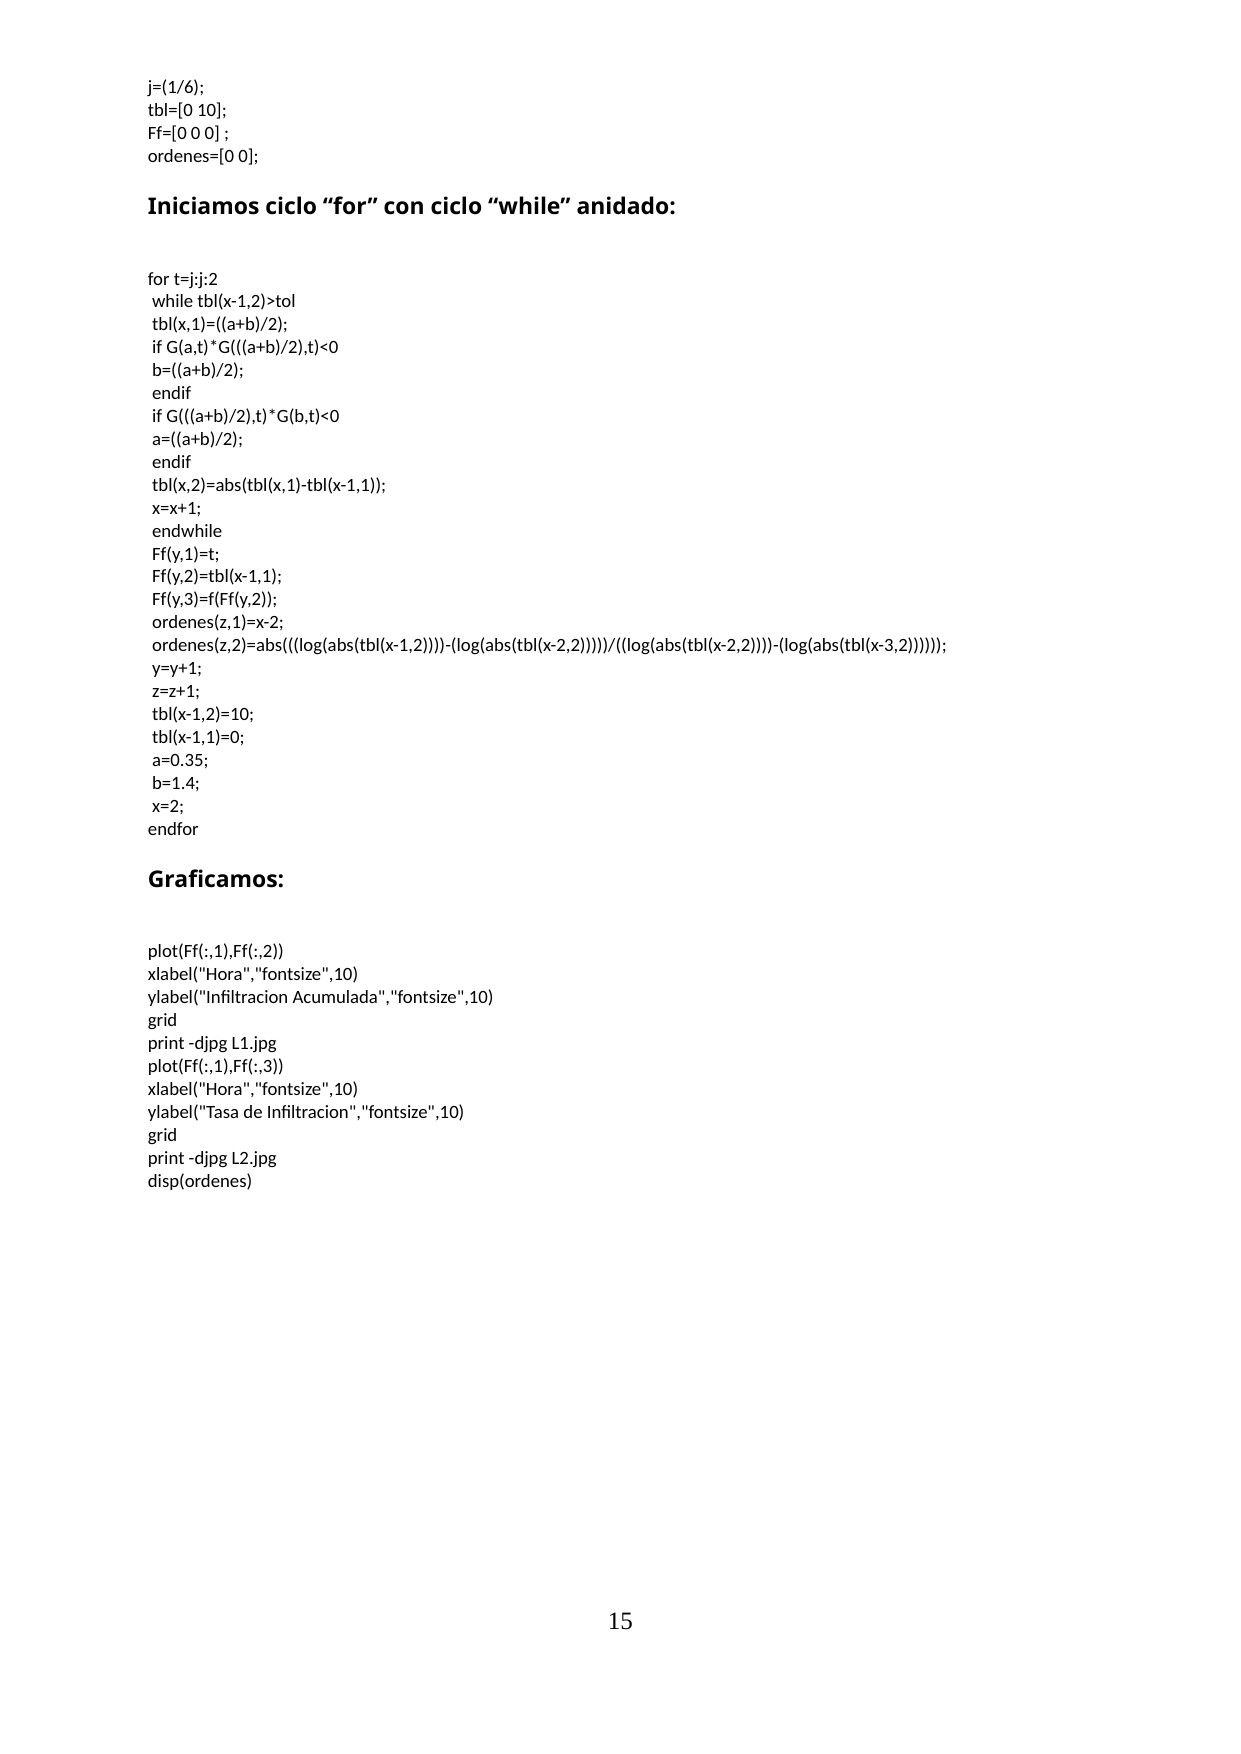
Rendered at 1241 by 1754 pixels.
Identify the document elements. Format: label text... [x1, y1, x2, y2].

text ordenes(z,2)=abs(((log(abs(tbl(x-1,2))))-(log(abs(tbl(x-2,2)))))/((log(abs(tbl(x-2,2))))-(log(abs(tbl(x-3,2)))))); [148, 633, 1092, 656]
text tbl(x,1)=((a+b)/2); [148, 312, 1092, 335]
text Iniciamos ciclo “for” con ciclo “while” anidado: [148, 189, 1092, 221]
text tbl(x,2)=abs(tbl(x,1)-tbl(x-1,1)); [148, 473, 1092, 496]
text j=(1/6); [148, 75, 1092, 98]
text plot(Ff(:,1),Ff(:,3)) [148, 1054, 1092, 1077]
text Ff(y,1)=t; [148, 542, 1092, 564]
text print -djpg L1.jpg [148, 1031, 1092, 1054]
text ordenes(z,1)=x-2; [148, 610, 1092, 633]
text grid [148, 1123, 1092, 1146]
text endif [148, 450, 1092, 473]
text b=((a+b)/2); [148, 358, 1092, 381]
text plot(Ff(:,1),Ff(:,2)) [148, 939, 1092, 962]
text tbl(x-1,2)=10; [148, 702, 1092, 725]
text disp(ordenes) [148, 1169, 1092, 1192]
text while tbl(x-1,2)>tol [148, 289, 1092, 312]
text endif [148, 381, 1092, 404]
text Ff(y,3)=f(Ff(y,2)); [148, 587, 1092, 610]
text z=z+1; [148, 679, 1092, 702]
text y=y+1; [148, 656, 1092, 679]
text a=((a+b)/2); [148, 427, 1092, 450]
text endfor [148, 817, 1092, 839]
text Ff(y,2)=tbl(x-1,1); [148, 564, 1092, 587]
text for t=j:j:2 [148, 267, 1092, 289]
text if G(a,t)*G(((a+b)/2),t)<0 [148, 335, 1092, 358]
text ylabel("Tasa de Infiltracion","fontsize",10) [148, 1100, 1092, 1123]
text xlabel("Hora","fontsize",10) [148, 962, 1092, 985]
text b=1.4; [148, 771, 1092, 794]
text print -djpg L2.jpg [148, 1146, 1092, 1169]
text tbl=[0 10]; [148, 98, 1092, 121]
text tbl(x-1,1)=0; [148, 725, 1092, 748]
text ylabel("Infiltracion Acumulada","fontsize",10) [148, 985, 1092, 1008]
text Graficamos: [148, 862, 1092, 894]
text grid [148, 1008, 1092, 1031]
text if G(((a+b)/2),t)*G(b,t)<0 [148, 404, 1092, 427]
text a=0.35; [148, 748, 1092, 771]
text xlabel("Hora","fontsize",10) [148, 1077, 1092, 1100]
text x=x+1; [148, 496, 1092, 519]
text ordenes=[0 0]; [148, 144, 1092, 167]
text Ff=[0 0 0] ; [148, 121, 1092, 144]
text endwhile [148, 519, 1092, 542]
text x=2; [148, 794, 1092, 817]
